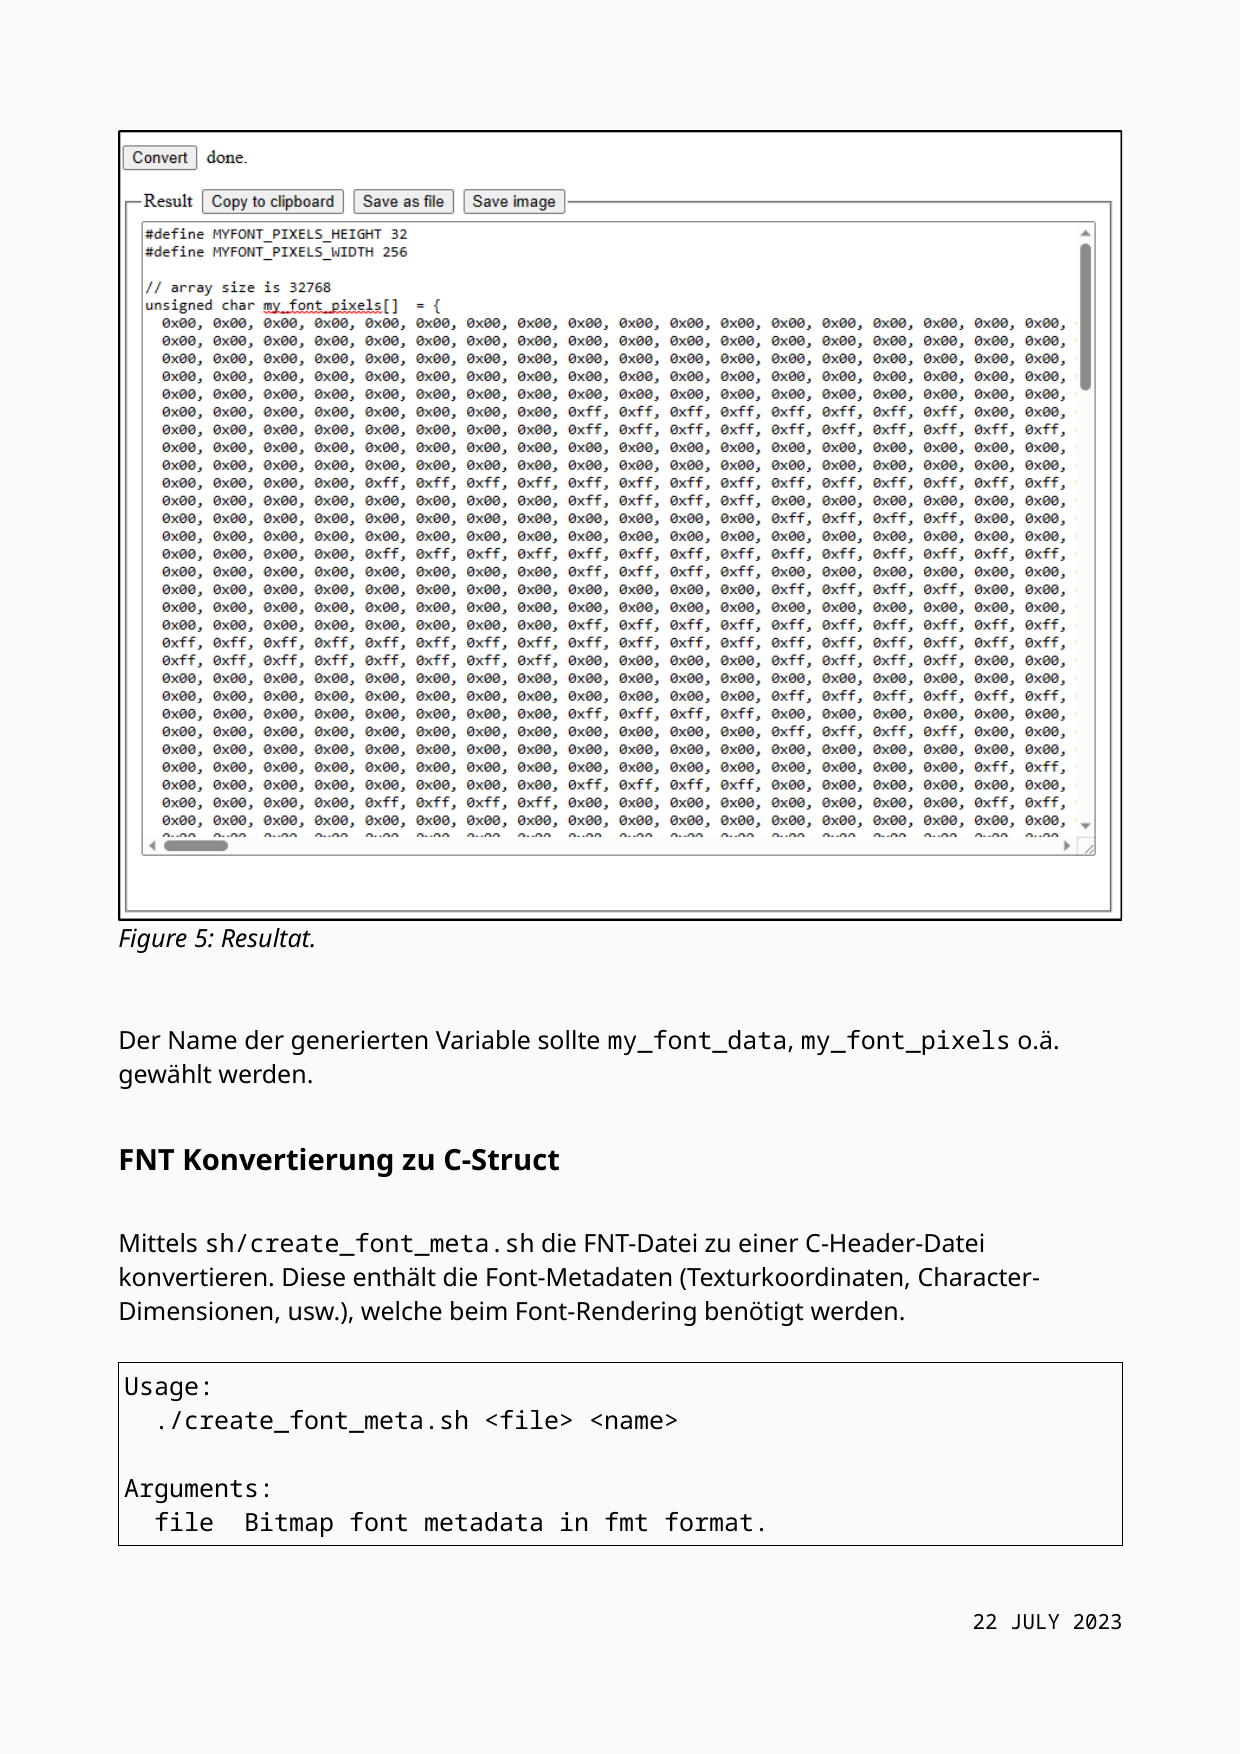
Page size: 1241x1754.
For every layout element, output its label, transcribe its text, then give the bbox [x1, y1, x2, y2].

picture [118, 130, 1123, 921]
table_header Usage: ./create_font_meta.sh <file> <name> Arguments: file Bitmap font metadata in fmt format. [119, 1363, 1122, 1545]
text Mittels sh/create_font_meta.sh die FNT-Datei zu einer C-Header-Datei konvertieren. Diese enthält die Font-Metadaten (Texturkoordinaten, Character-Dimensionen, usw.), welche beim Font-Rendering benötigt werden. [118, 1226, 1122, 1328]
text Figure 5: Resultat. [118, 921, 1122, 954]
subtitle FNT Konvertierung zu C-Struct [118, 1139, 1122, 1179]
text Der Name der generierten Variable sollte my_font_data, my_font_pixels o.ä. gewählt werden. [118, 1023, 1122, 1091]
